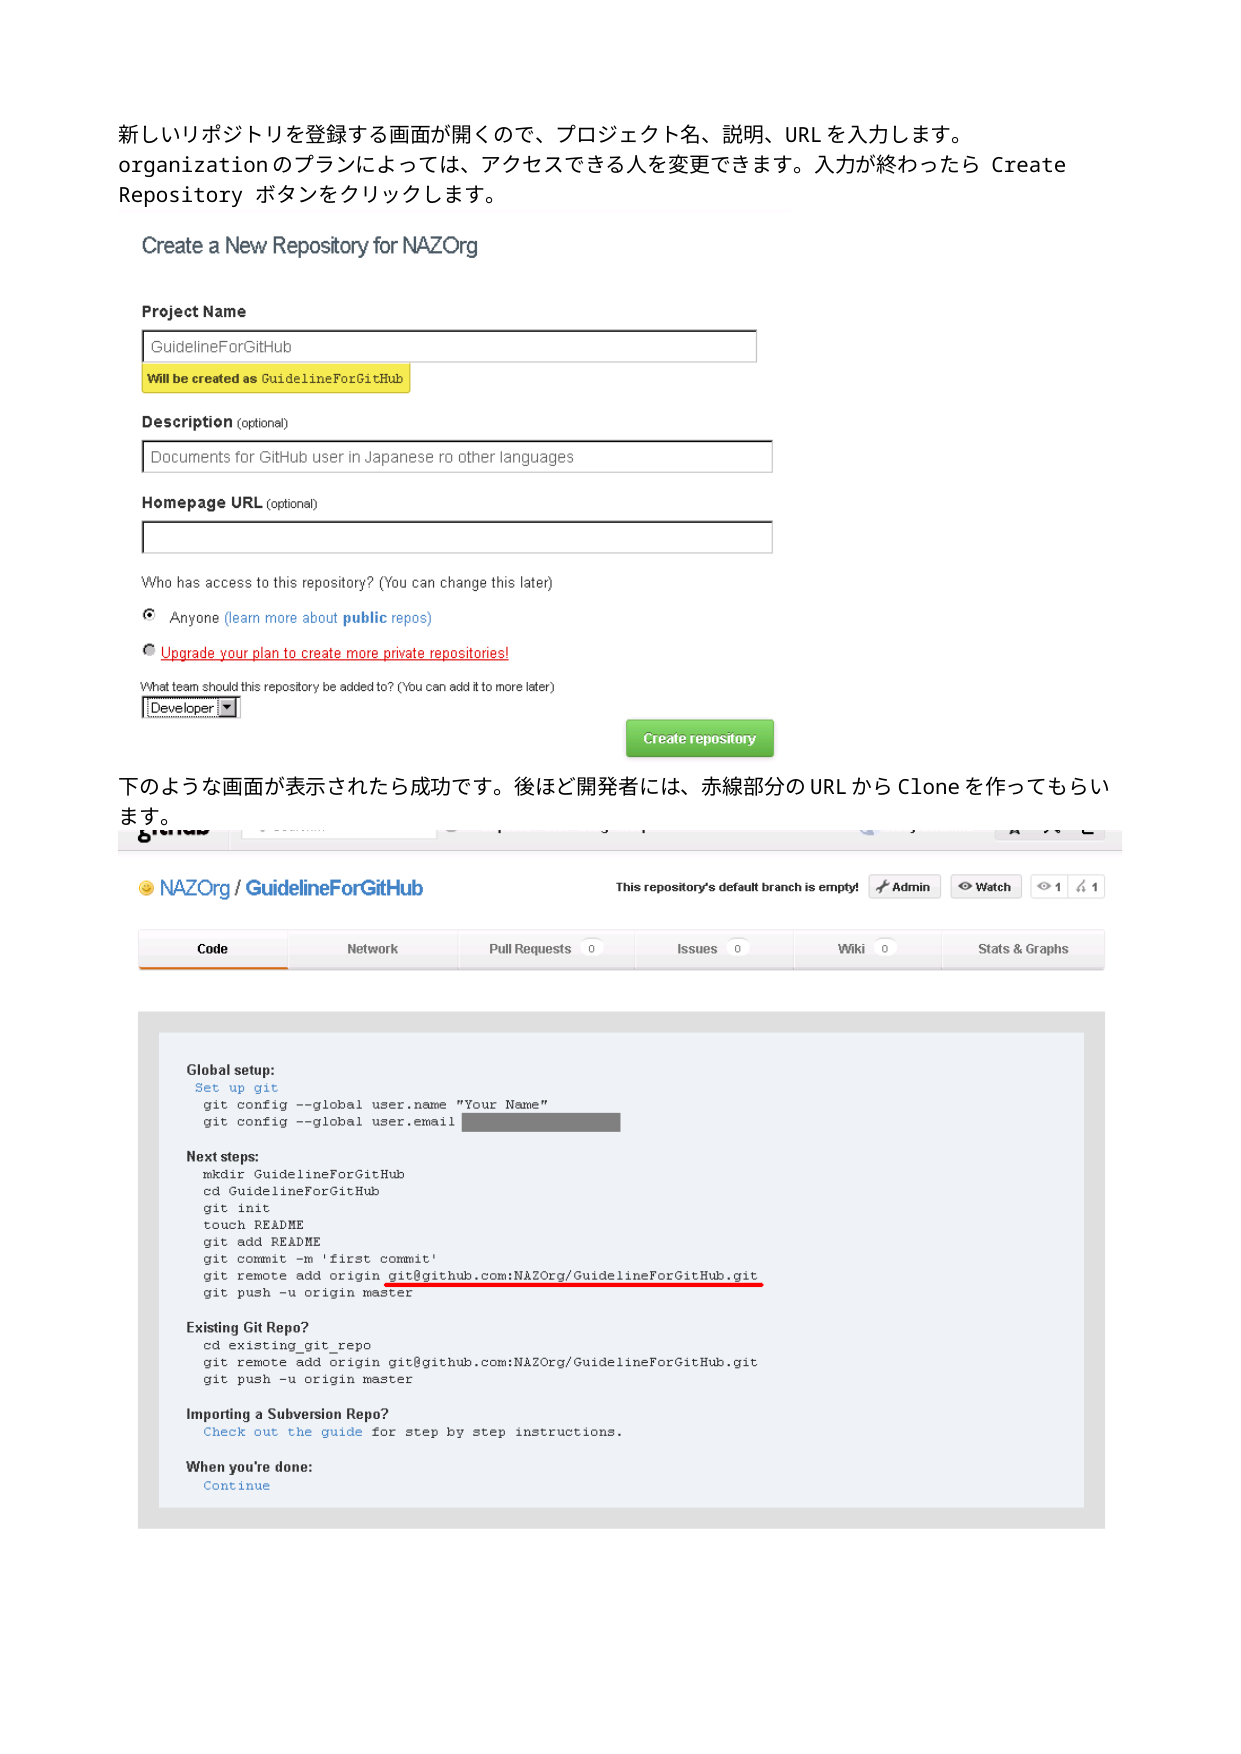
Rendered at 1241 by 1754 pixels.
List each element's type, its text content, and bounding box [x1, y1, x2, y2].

text 新しいリポジトリを登録する画面が開くので、プロジェクト名、説明、URLを入力します。organizationのプランによっては、アクセスできる人を変更できます。入力が終わったら Create Repository ボタンをクリックします。 [118, 118, 1122, 209]
text 下のような画面が表示されたら成功です。後ほど開発者には、赤線部分のURLからCloneを作ってもらいます。 [118, 770, 1122, 830]
